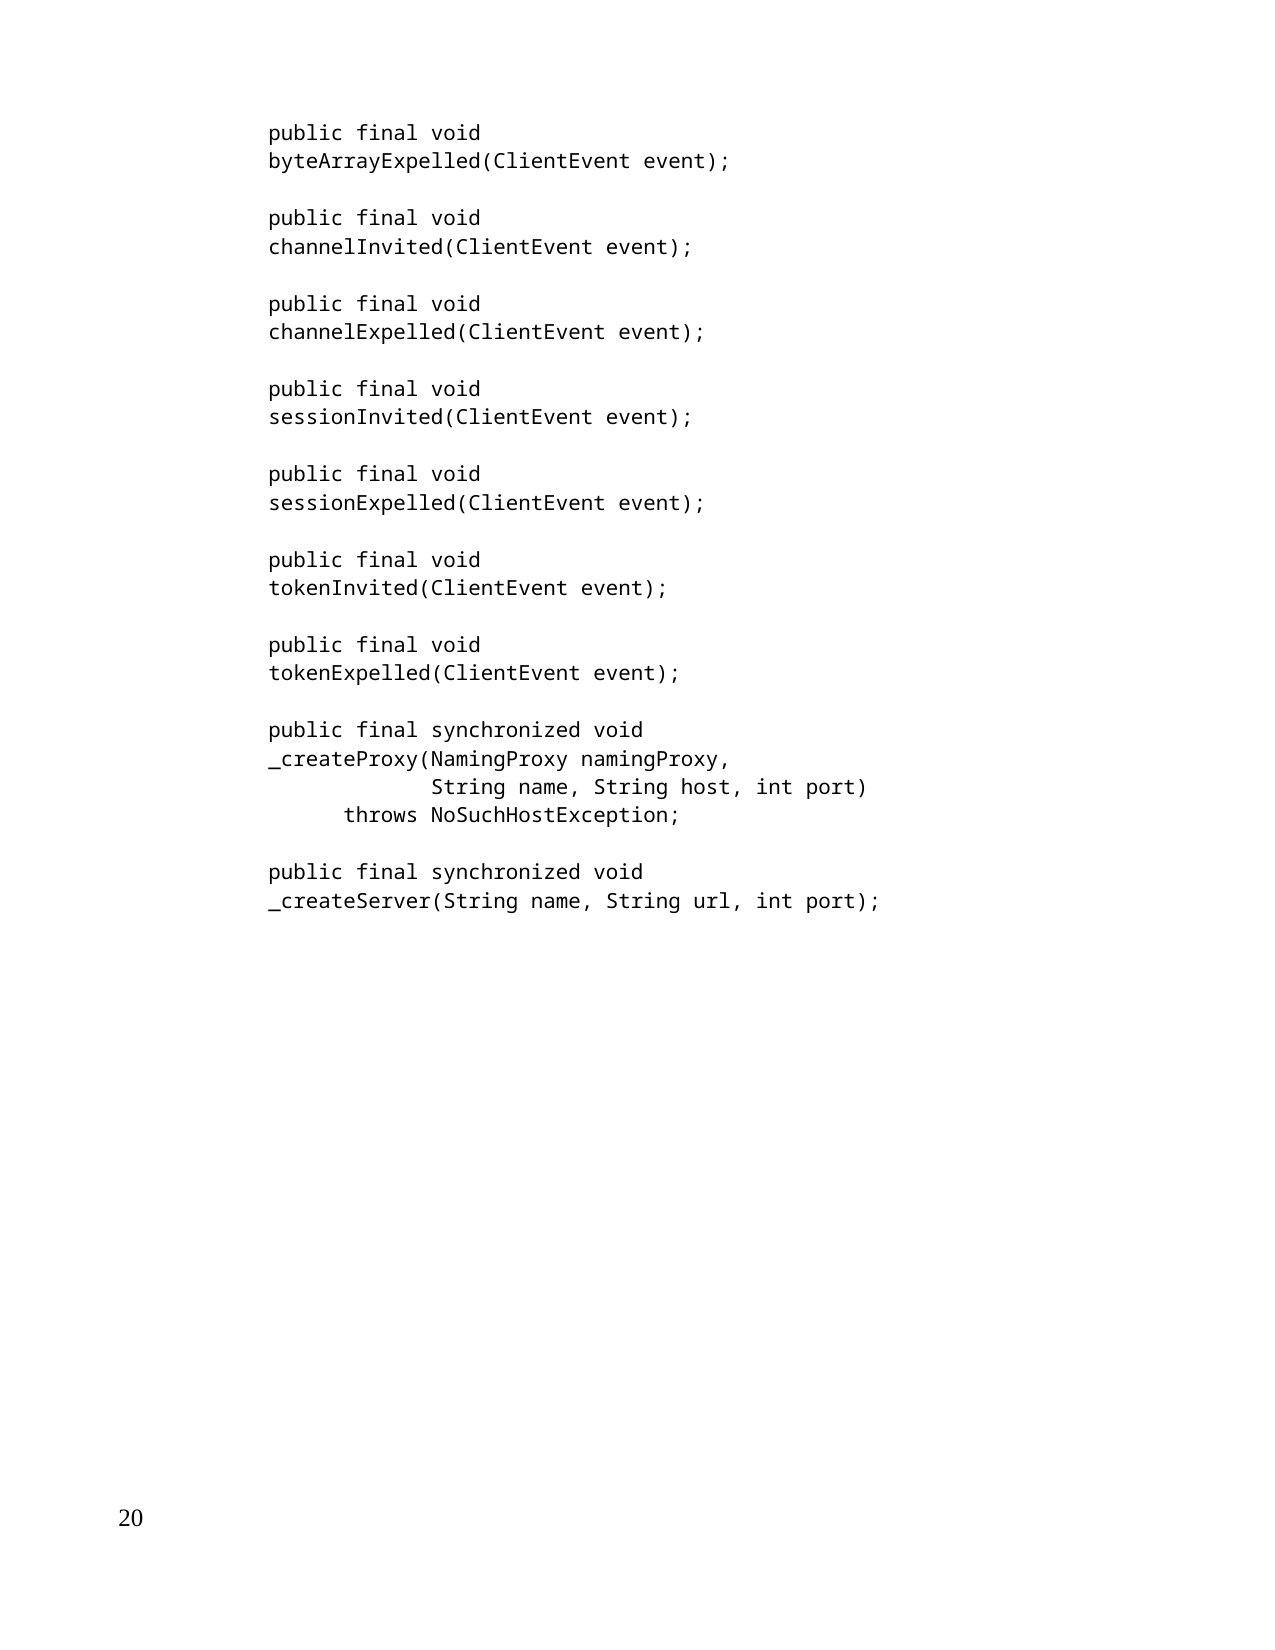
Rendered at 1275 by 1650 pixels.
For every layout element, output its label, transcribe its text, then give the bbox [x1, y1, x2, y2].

text public final synchronized void [268, 857, 1157, 886]
text _createServer(String name, String url, int port); [268, 886, 1157, 914]
text byteArrayExpelled(ClientEvent event); [268, 147, 1157, 175]
text throws NoSuchHostException; [268, 801, 1157, 829]
text String name, String host, int port) [268, 772, 1157, 801]
text sessionExpelled(ClientEvent event); [268, 488, 1157, 516]
text sessionInvited(ClientEvent event); [268, 402, 1157, 431]
text public final void [268, 459, 1157, 488]
text public final synchronized void [268, 715, 1157, 744]
text channelExpelled(ClientEvent event); [268, 317, 1157, 346]
text public final void [268, 118, 1157, 147]
text tokenInvited(ClientEvent event); [268, 573, 1157, 602]
text public final void [268, 374, 1157, 402]
text public final void [268, 630, 1157, 658]
text public final void [268, 203, 1157, 232]
text channelInvited(ClientEvent event); [268, 232, 1157, 260]
text tokenExpelled(ClientEvent event); [268, 658, 1157, 687]
text public final void [268, 289, 1157, 317]
text public final void [268, 545, 1157, 573]
text _createProxy(NamingProxy namingProxy, [268, 744, 1157, 772]
